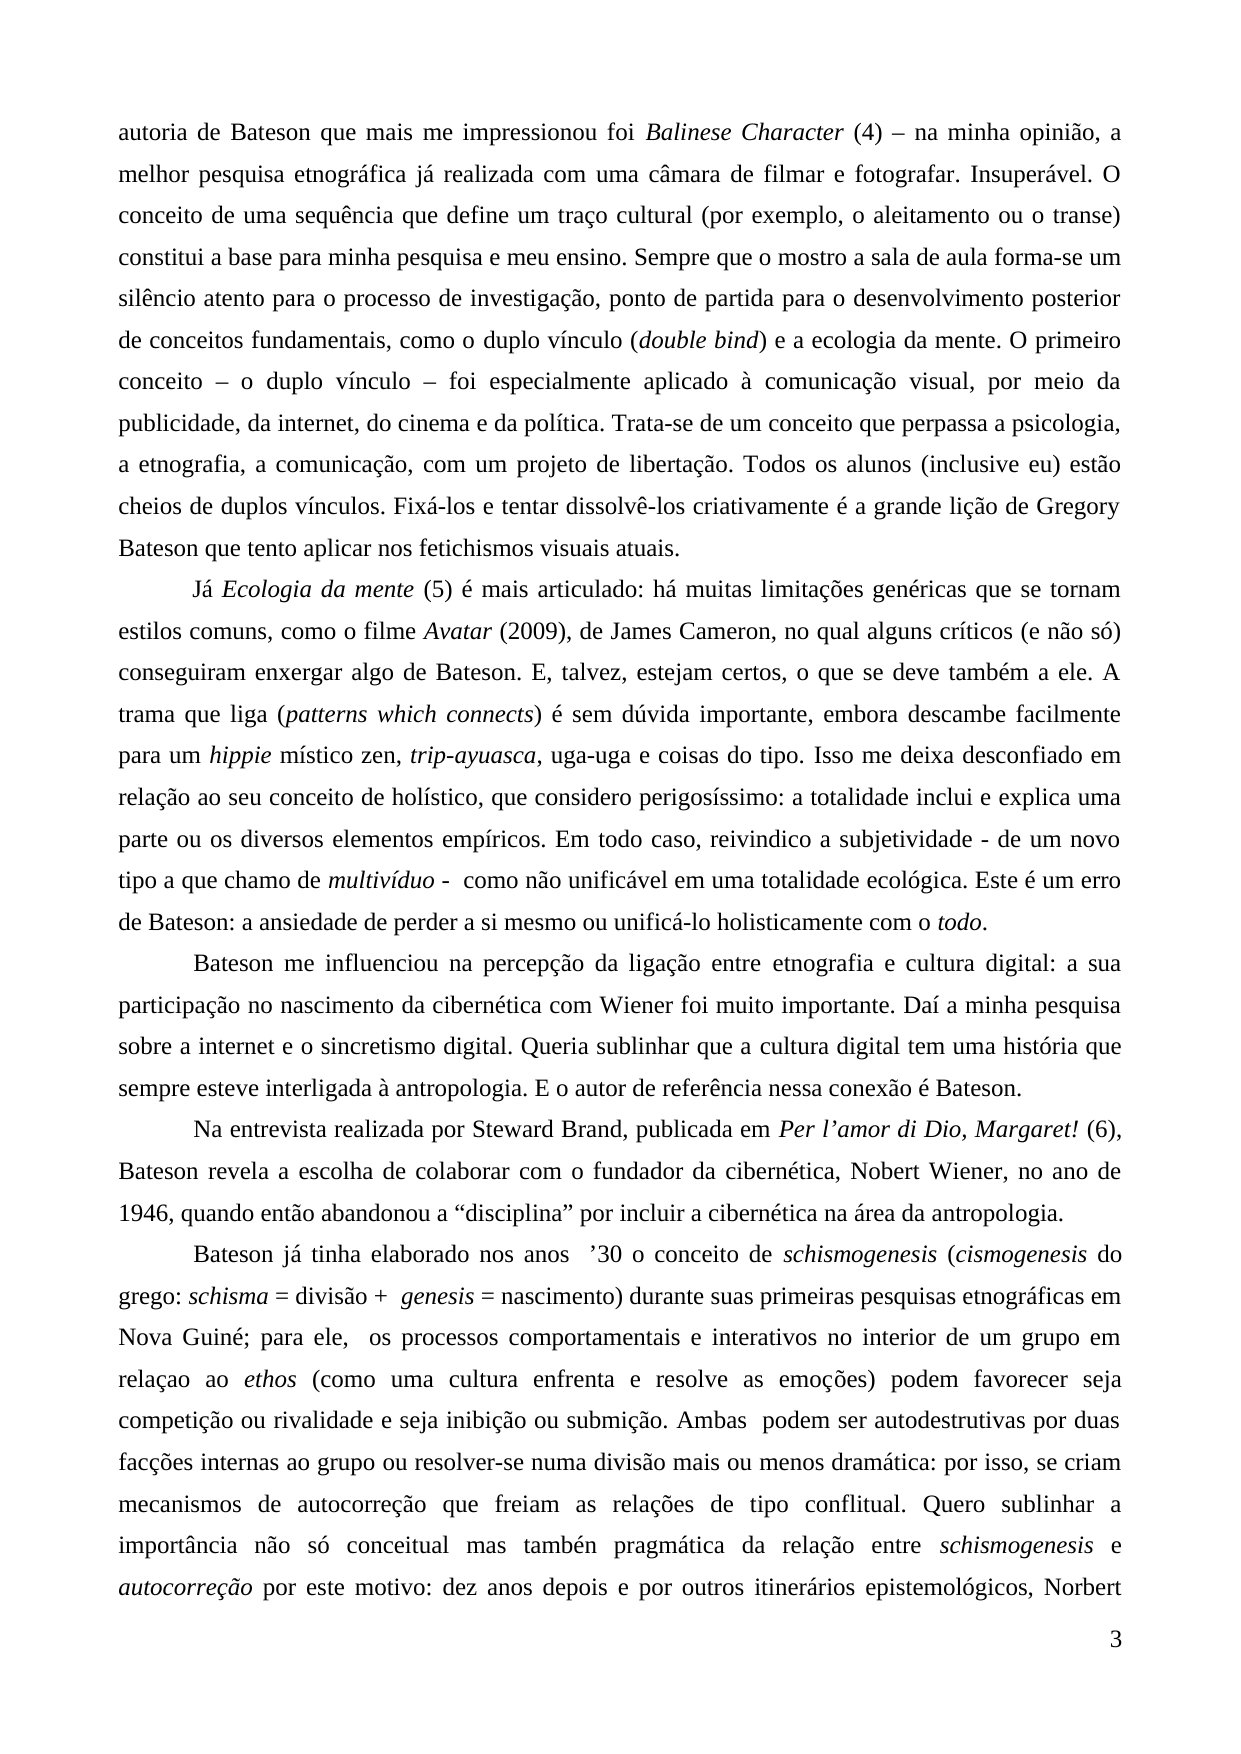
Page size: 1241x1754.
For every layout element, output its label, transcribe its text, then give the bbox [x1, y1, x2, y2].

text Na entrevista realizada por Steward Brand, publicada em Per l’amor di Dio, Margaret! (6), Bateson revela a escolha de colaborar com o fundador da cibernética, Nobert Wiener, no ano de 1946, quando então abandonou a “disciplina” por incluir a cibernética na área da antropologia. [118, 1116, 1122, 1226]
text Já Ecologia da mente (5) é mais articulado: há muitas limitações genéricas que se tornam estilos comuns, como o filme Avatar (2009), de James Cameron, no qual alguns críticos (e não só) conseguiram enxergar algo de Bateson. E, talvez, estejam certos, o que se deve também a ele. A trama que liga (patterns which connects) é sem dúvida importante, embora descambe facilmente para um hippie místico zen, trip-ayuasca, uga-uga e coisas do tipo. Isso me deixa desconfiado em relação ao seu conceito de holístico, que considero perigosíssimo: a totalidade inclui e explica uma parte ou os diversos elementos empíricos. Em todo caso, reivindico a subjetividade - de um novo tipo a que chamo de multivíduo - como não unificável em uma totalidade ecológica. Este é um erro de Bateson: a ansiedade de perder a si mesmo ou unificá-lo holisticamente com o todo. [118, 575, 1122, 936]
text autoria de Bateson que mais me impressionou foi Balinese Character (4) – na minha opinião, a melhor pesquisa etnográfica já realizada com uma câmara de filmar e fotografar. Insuperável. O conceito de uma sequência que define um traço cultural (por exemplo, o aleitamento ou o transe) constitui a base para minha pesquisa e meu ensino. Sempre que o mostro a sala de aula forma-se um silêncio atento para o processo de investigação, ponto de partida para o desenvolvimento posterior de conceitos fundamentais, como o duplo vínculo (double bind) e a ecologia da mente. O primeiro conceito – o duplo vínculo – foi especialmente aplicado à comunicação visual, por meio da publicidade, da internet, do cinema e da política. Trata-se de um conceito que perpassa a psicologia, a etnografia, a comunicação, com um projeto de libertação. Todos os alunos (inclusive eu) estão cheios de duplos vínculos. Fixá-los e tentar dissolvê-los criativamente é a grande lição de Gregory Bateson que tento aplicar nos fetichismos visuais atuais. [118, 118, 1122, 561]
text Bateson me influenciou na percepção da ligação entre etnografia e cultura digital: a sua participação no nascimento da cibernética com Wiener foi muito importante. Daí a minha pesquisa sobre a internet e o sincretismo digital. Queria sublinhar que a cultura digital tem uma história que sempre esteve interligada à antropologia. E o autor de referência nessa conexão é Bateson. [118, 949, 1122, 1102]
text Bateson já tinha elaborado nos anos ’30 o conceito de schismogenesis (cismogenesis do grego: schisma = divisão + genesis = nascimento) durante suas primeiras pesquisas etnográficas em Nova Guiné; para ele, os processos comportamentais e interativos no interior de um grupo em relaçao ao ethos (como uma cultura enfrenta e resolve as emoções) podem favorecer seja competição ou rivalidade e seja inibição ou submição. Ambas podem ser autodestrutivas por duas facções internas ao grupo ou resolver-se numa divisão mais ou menos dramática: por isso, se criam mecanismos de autocorreção que freiam as relações de tipo conflitual. Quero sublinhar a importância não só conceitual mas tambén pragmática da relação entre schismogenesis e autocorreção por este motivo: dez anos depois e por outros itinerários epistemológicos, Norbert [118, 1240, 1122, 1601]
